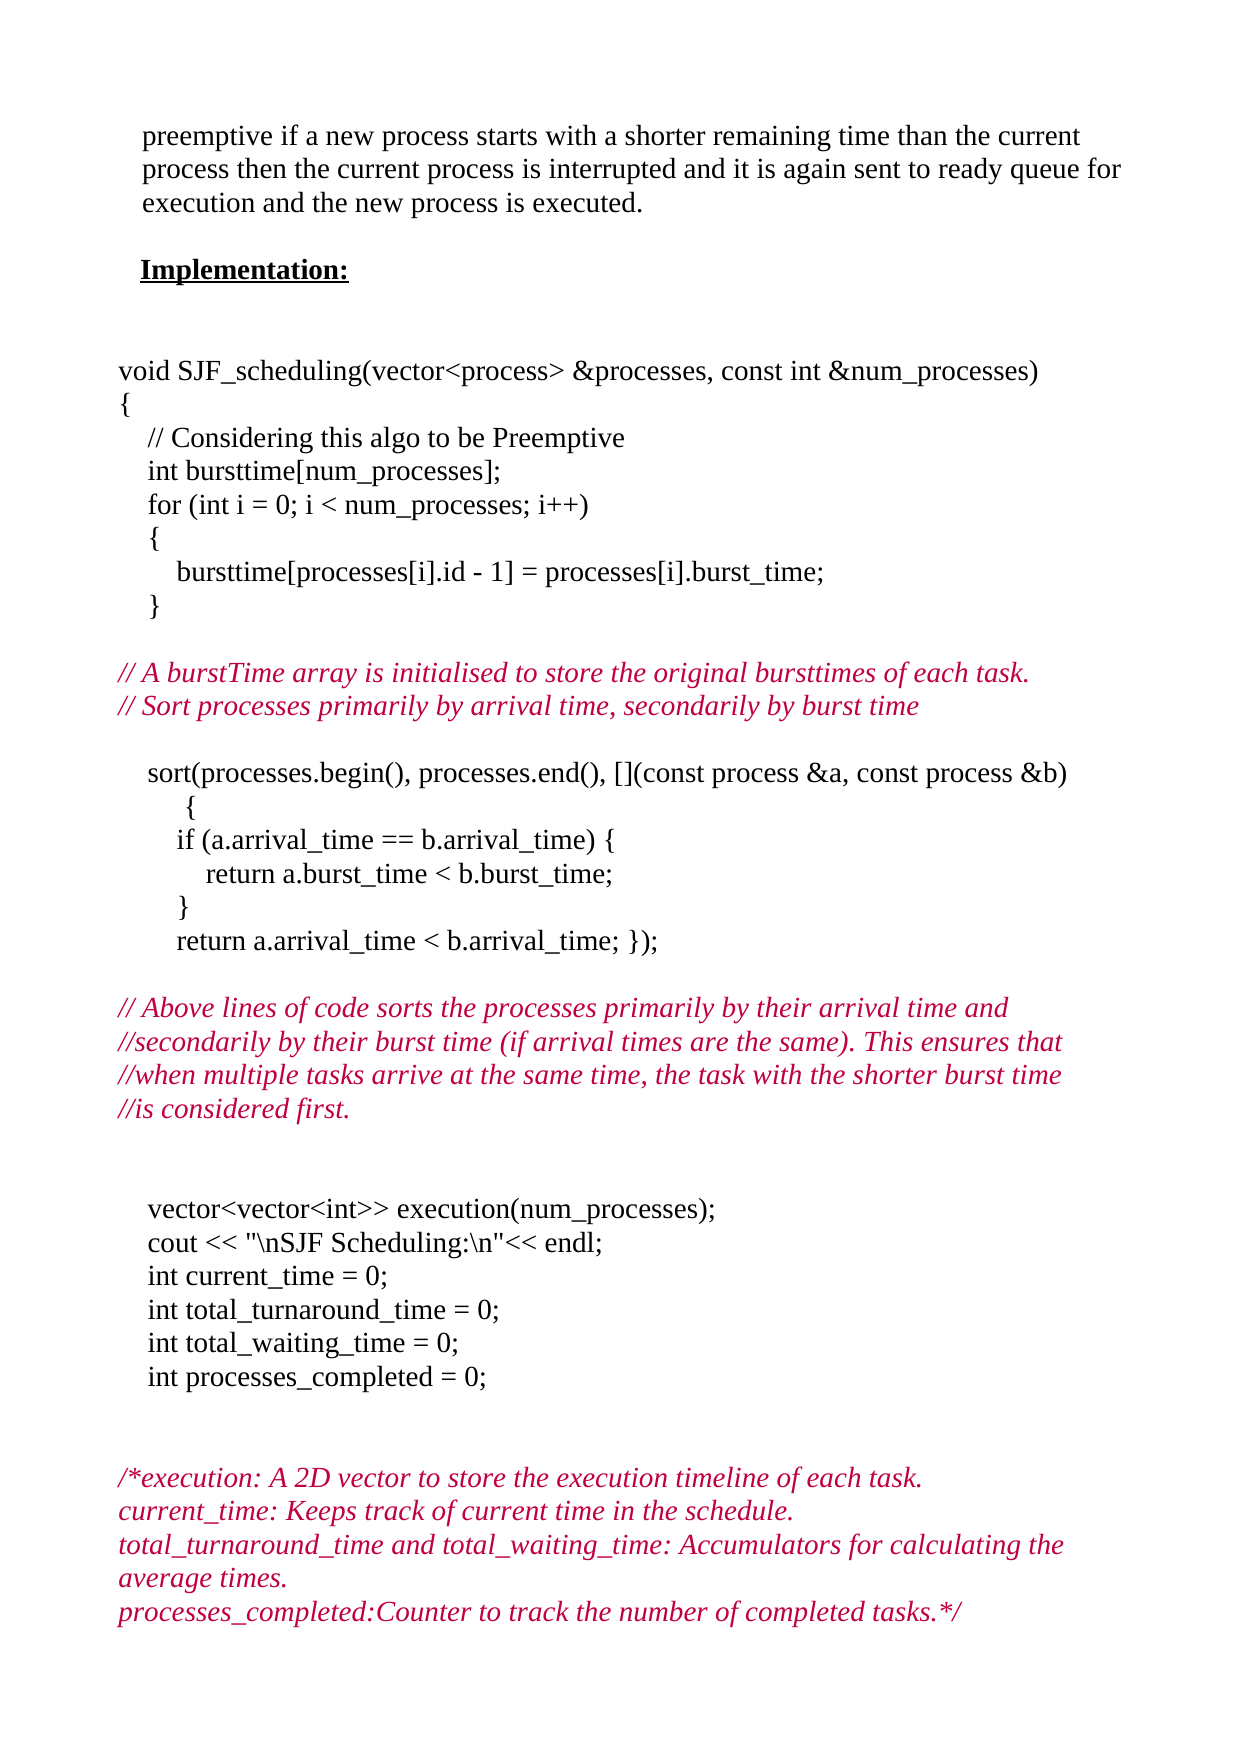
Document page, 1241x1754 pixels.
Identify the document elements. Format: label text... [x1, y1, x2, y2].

text processes_completed:Counter to track the number of completed tasks.*/ [118, 1594, 1122, 1627]
text } [118, 889, 1122, 923]
text total_turnaround_time and total_waiting_time: Accumulators for calculating the average times. [118, 1527, 1122, 1594]
text void SJF_scheduling(vector<process> &processes, const int &num_processes) [118, 353, 1122, 386]
text // Sort processes primarily by arrival time, secondarily by burst time [118, 688, 1122, 722]
text /*execution: A 2D vector to store the execution timeline of each task. [118, 1460, 1122, 1493]
text { [118, 521, 1122, 554]
text return a.burst_time < b.burst_time; [118, 856, 1122, 889]
text //is considered first. [118, 1091, 1122, 1124]
text bursttime[processes[i].id - 1] = processes[i].burst_time; [118, 554, 1122, 588]
text cout << "\nSJF Scheduling:\n"<< endl; [118, 1225, 1122, 1258]
text if (a.arrival_time == b.arrival_time) { [118, 822, 1122, 856]
text Implementation: [118, 252, 1122, 286]
text return a.arrival_time < b.arrival_time; }); [118, 923, 1122, 957]
text int current_time = 0; [118, 1258, 1122, 1292]
text sort(processes.begin(), processes.end(), [](const process &a, const process &b) [118, 755, 1122, 789]
list preemptive if a new process starts with a shorter remaining time than the current process then the current process is interrupted and it is again sent to ready queue for execution and the new process is executed. [118, 118, 1122, 219]
text // Considering this algo to be Preemptive [118, 420, 1122, 453]
text current_time: Keeps track of current time in the schedule. [118, 1493, 1122, 1527]
text for (int i = 0; i < num_processes; i++) [118, 487, 1122, 521]
text int total_waiting_time = 0; [118, 1326, 1122, 1359]
text } [118, 588, 1122, 621]
text // A burstTime array is initialised to store the original bursttimes of each task. [118, 655, 1122, 688]
text int processes_completed = 0; [118, 1359, 1122, 1393]
text vector<vector<int>> execution(num_processes); [118, 1191, 1122, 1225]
text int total_turnaround_time = 0; [118, 1292, 1122, 1326]
text { [118, 789, 1122, 822]
text { [118, 386, 1122, 420]
text // Above lines of code sorts the processes primarily by their arrival time and //secondarily by their burst time (if arrival times are the same). This ensures that //when multiple tasks arrive at the same time, the task with the shorter burst time [118, 990, 1122, 1091]
text int bursttime[num_processes]; [118, 453, 1122, 487]
